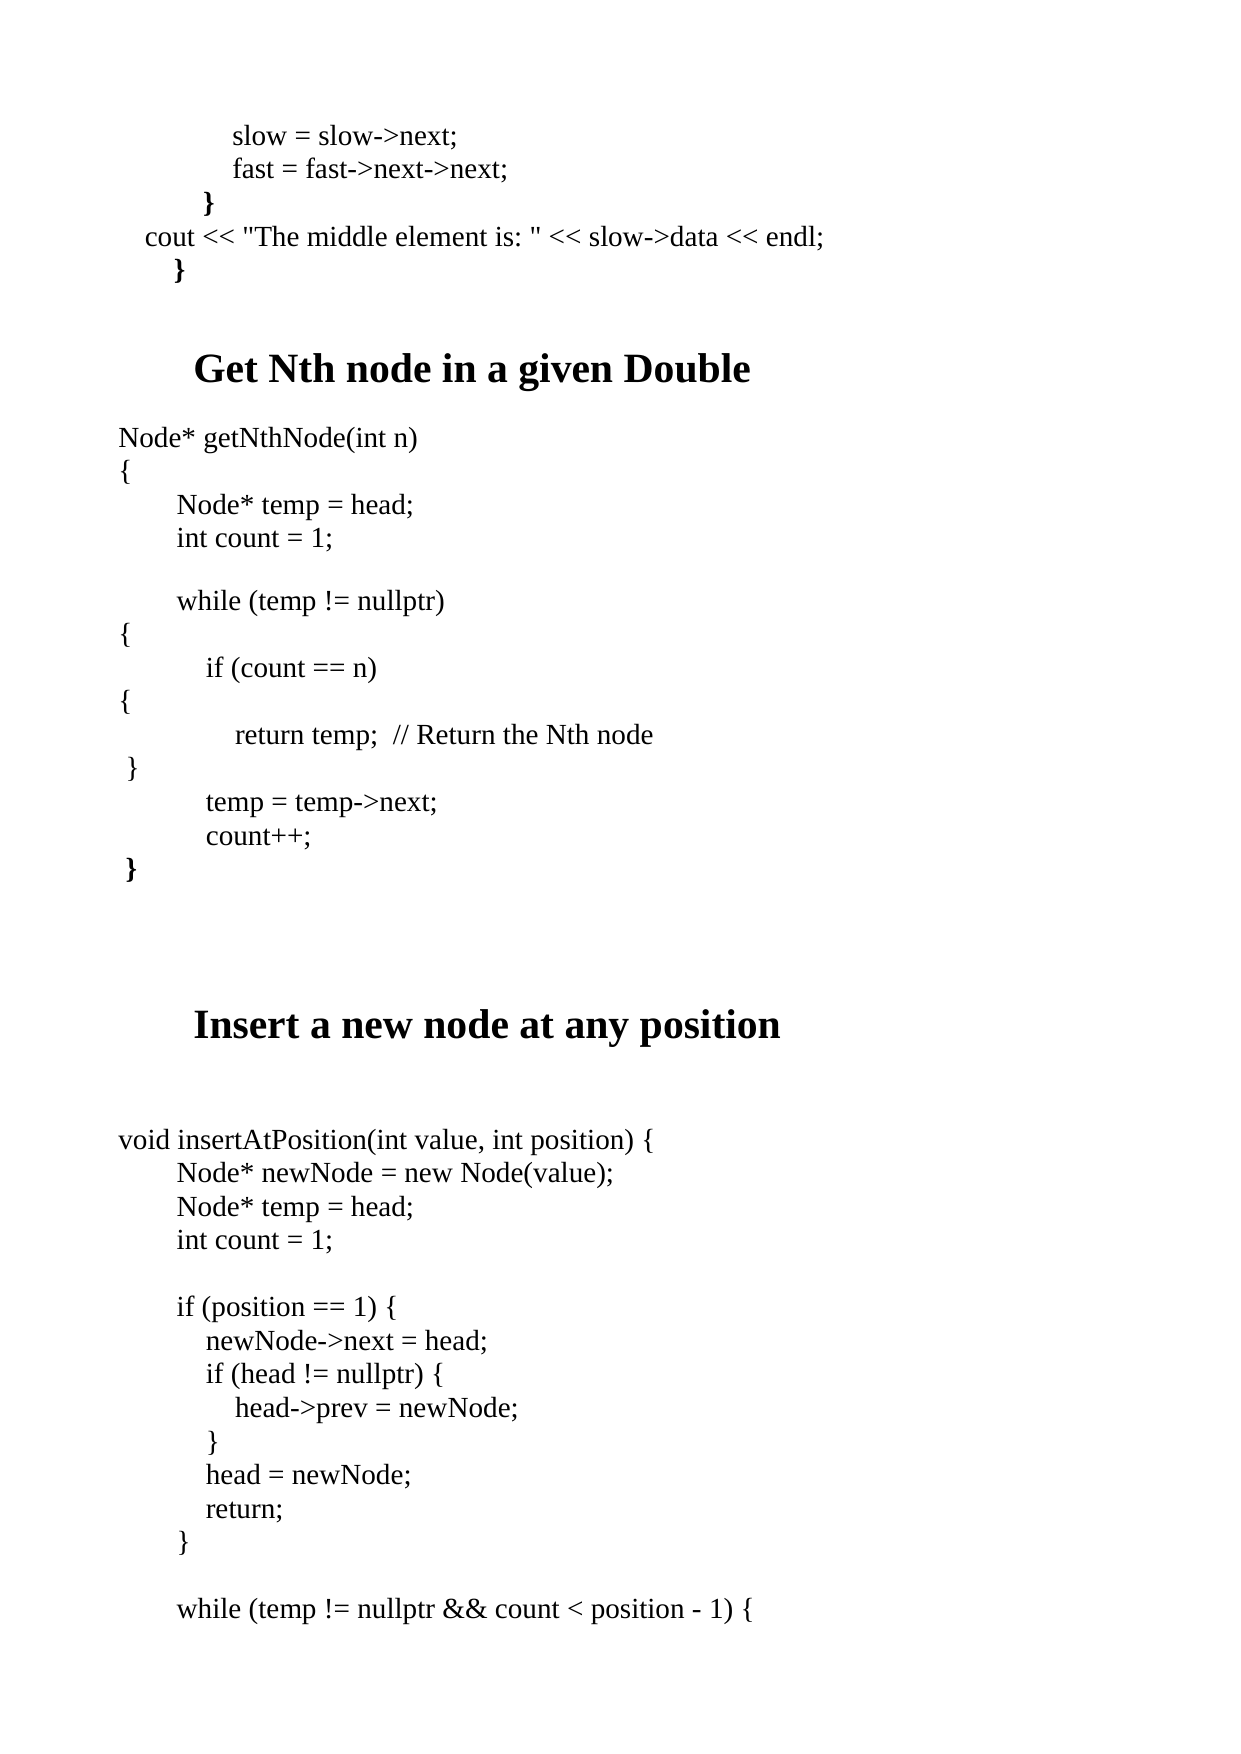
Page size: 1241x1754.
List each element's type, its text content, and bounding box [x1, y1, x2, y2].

text void insertAtPosition(int value, int position) { [118, 1122, 1122, 1155]
text { [118, 616, 1122, 650]
text while (temp != nullptr && count < position - 1) { [118, 1591, 1122, 1625]
text int count = 1; [118, 1222, 1122, 1256]
text } [118, 1424, 1122, 1457]
text if (count == n) [118, 650, 1122, 683]
text Node* temp = head; [118, 487, 1122, 521]
text while (temp != nullptr) [118, 583, 1122, 616]
text { [118, 453, 1122, 487]
text Node* newNode = new Node(value); [118, 1155, 1122, 1189]
text if (position == 1) { [118, 1289, 1122, 1323]
text } [118, 185, 1122, 219]
text { [118, 683, 1122, 717]
text } [118, 851, 1122, 885]
text Node* getNthNode(int n) [118, 420, 1122, 453]
text slow = slow->next; [118, 118, 1122, 152]
text } [118, 751, 1122, 784]
text head->prev = newNode; [118, 1390, 1122, 1424]
list Insert a new node at any position [193, 1000, 1122, 1048]
text cout << "The middle element is: " << slow->data << endl; [118, 219, 1122, 252]
text return; [118, 1491, 1122, 1524]
text head = newNode; [118, 1457, 1122, 1491]
text if (head != nullptr) { [118, 1357, 1122, 1390]
text newNode->next = head; [118, 1323, 1122, 1357]
list Get Nth node in a given Double [193, 343, 1122, 391]
text fast = fast->next->next; [118, 152, 1122, 185]
text temp = temp->next; [118, 784, 1122, 818]
text return temp; // Return the Nth node [118, 717, 1122, 751]
text int count = 1; [118, 521, 1122, 554]
text } [118, 1524, 1122, 1558]
text count++; [118, 818, 1122, 851]
text Node* temp = head; [118, 1189, 1122, 1222]
text } [118, 252, 1122, 286]
